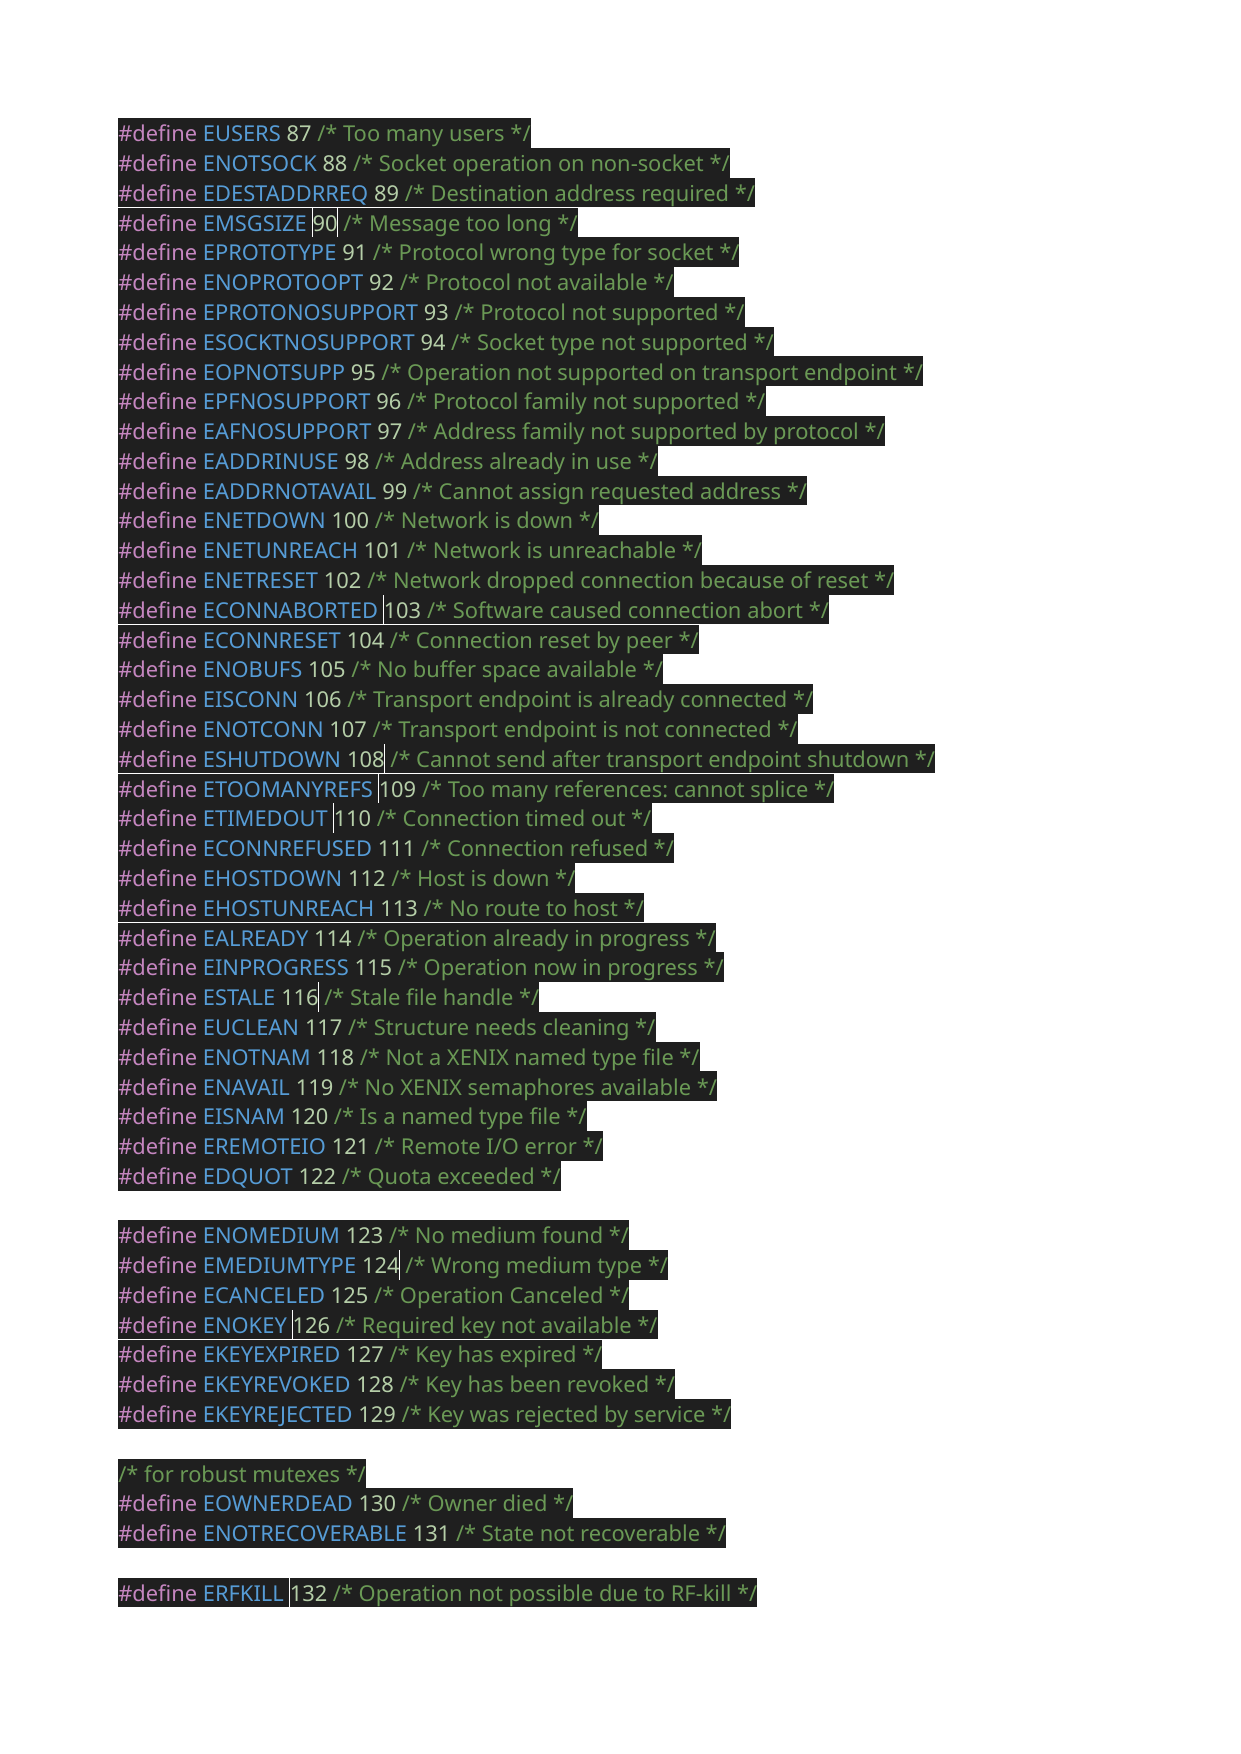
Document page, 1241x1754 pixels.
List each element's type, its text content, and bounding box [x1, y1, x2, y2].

text #define EKEYEXPIRED 127 /* Key has expired */ [118, 1339, 1122, 1369]
text #define EMSGSIZE 90 /* Message too long */ [118, 207, 1122, 237]
text #define EPROTONOSUPPORT 93 /* Protocol not supported */ [118, 297, 1122, 327]
text #define ENETRESET 102 /* Network dropped connection because of reset */ [118, 565, 1122, 595]
text #define ESOCKTNOSUPPORT 94 /* Socket type not supported */ [118, 327, 1122, 356]
text /* for robust mutexes */ [118, 1458, 1122, 1488]
text #define EKEYREJECTED 129 /* Key was rejected by service */ [118, 1399, 1122, 1429]
text #define ETIMEDOUT 110 /* Connection timed out */ [118, 803, 1122, 833]
text #define EHOSTDOWN 112 /* Host is down */ [118, 863, 1122, 893]
text #define EOWNERDEAD 130 /* Owner died */ [118, 1488, 1122, 1518]
text #define EKEYREVOKED 128 /* Key has been revoked */ [118, 1369, 1122, 1399]
text #define EDQUOT 122 /* Quota exceeded */ [118, 1161, 1122, 1191]
text #define ENOMEDIUM 123 /* No medium found */ [118, 1220, 1122, 1250]
text #define ERFKILL 132 /* Operation not possible due to RF-kill */ [118, 1578, 1122, 1607]
text #define ENETDOWN 100 /* Network is down */ [118, 505, 1122, 535]
text #define ESTALE 116 /* Stale file handle */ [118, 982, 1122, 1012]
text #define ENOKEY 126 /* Required key not available */ [118, 1310, 1122, 1339]
text #define EPROTOTYPE 91 /* Protocol wrong type for socket */ [118, 237, 1122, 267]
text #define EOPNOTSUPP 95 /* Operation not supported on transport endpoint */ [118, 356, 1122, 386]
text #define ENOTCONN 107 /* Transport endpoint is not connected */ [118, 714, 1122, 744]
text #define ENOTNAM 118 /* Not a XENIX named type file */ [118, 1042, 1122, 1071]
text #define ENOTRECOVERABLE 131 /* State not recoverable */ [118, 1518, 1122, 1548]
text #define EADDRNOTAVAIL 99 /* Cannot assign requested address */ [118, 476, 1122, 505]
text #define EISNAM 120 /* Is a named type file */ [118, 1101, 1122, 1131]
text #define EDESTADDRREQ 89 /* Destination address required */ [118, 178, 1122, 207]
text #define ENOBUFS 105 /* No buffer space available */ [118, 654, 1122, 684]
text #define ESHUTDOWN 108 /* Cannot send after transport endpoint shutdown */ [118, 744, 1122, 773]
text #define ETOOMANYREFS 109 /* Too many references: cannot splice */ [118, 773, 1122, 803]
text #define EADDRINUSE 98 /* Address already in use */ [118, 446, 1122, 476]
text #define EHOSTUNREACH 113 /* No route to host */ [118, 893, 1122, 922]
text #define EAFNOSUPPORT 97 /* Address family not supported by protocol */ [118, 416, 1122, 446]
text #define ECANCELED 125 /* Operation Canceled */ [118, 1280, 1122, 1310]
text #define ECONNREFUSED 111 /* Connection refused */ [118, 833, 1122, 863]
text #define EALREADY 114 /* Operation already in progress */ [118, 922, 1122, 952]
text #define EMEDIUMTYPE 124 /* Wrong medium type */ [118, 1250, 1122, 1280]
text #define EINPROGRESS 115 /* Operation now in progress */ [118, 952, 1122, 982]
text #define EUSERS 87 /* Too many users */ [118, 118, 1122, 148]
text #define EISCONN 106 /* Transport endpoint is already connected */ [118, 684, 1122, 714]
text #define ENETUNREACH 101 /* Network is unreachable */ [118, 535, 1122, 565]
text #define EUCLEAN 117 /* Structure needs cleaning */ [118, 1012, 1122, 1042]
text #define ENOPROTOOPT 92 /* Protocol not available */ [118, 267, 1122, 297]
text #define EREMOTEIO 121 /* Remote I/O error */ [118, 1131, 1122, 1161]
text #define ECONNRESET 104 /* Connection reset by peer */ [118, 624, 1122, 654]
text #define EPFNOSUPPORT 96 /* Protocol family not supported */ [118, 386, 1122, 416]
text #define ENAVAIL 119 /* No XENIX semaphores available */ [118, 1071, 1122, 1101]
text #define ECONNABORTED 103 /* Software caused connection abort */ [118, 595, 1122, 624]
text #define ENOTSOCK 88 /* Socket operation on non-socket */ [118, 148, 1122, 178]
